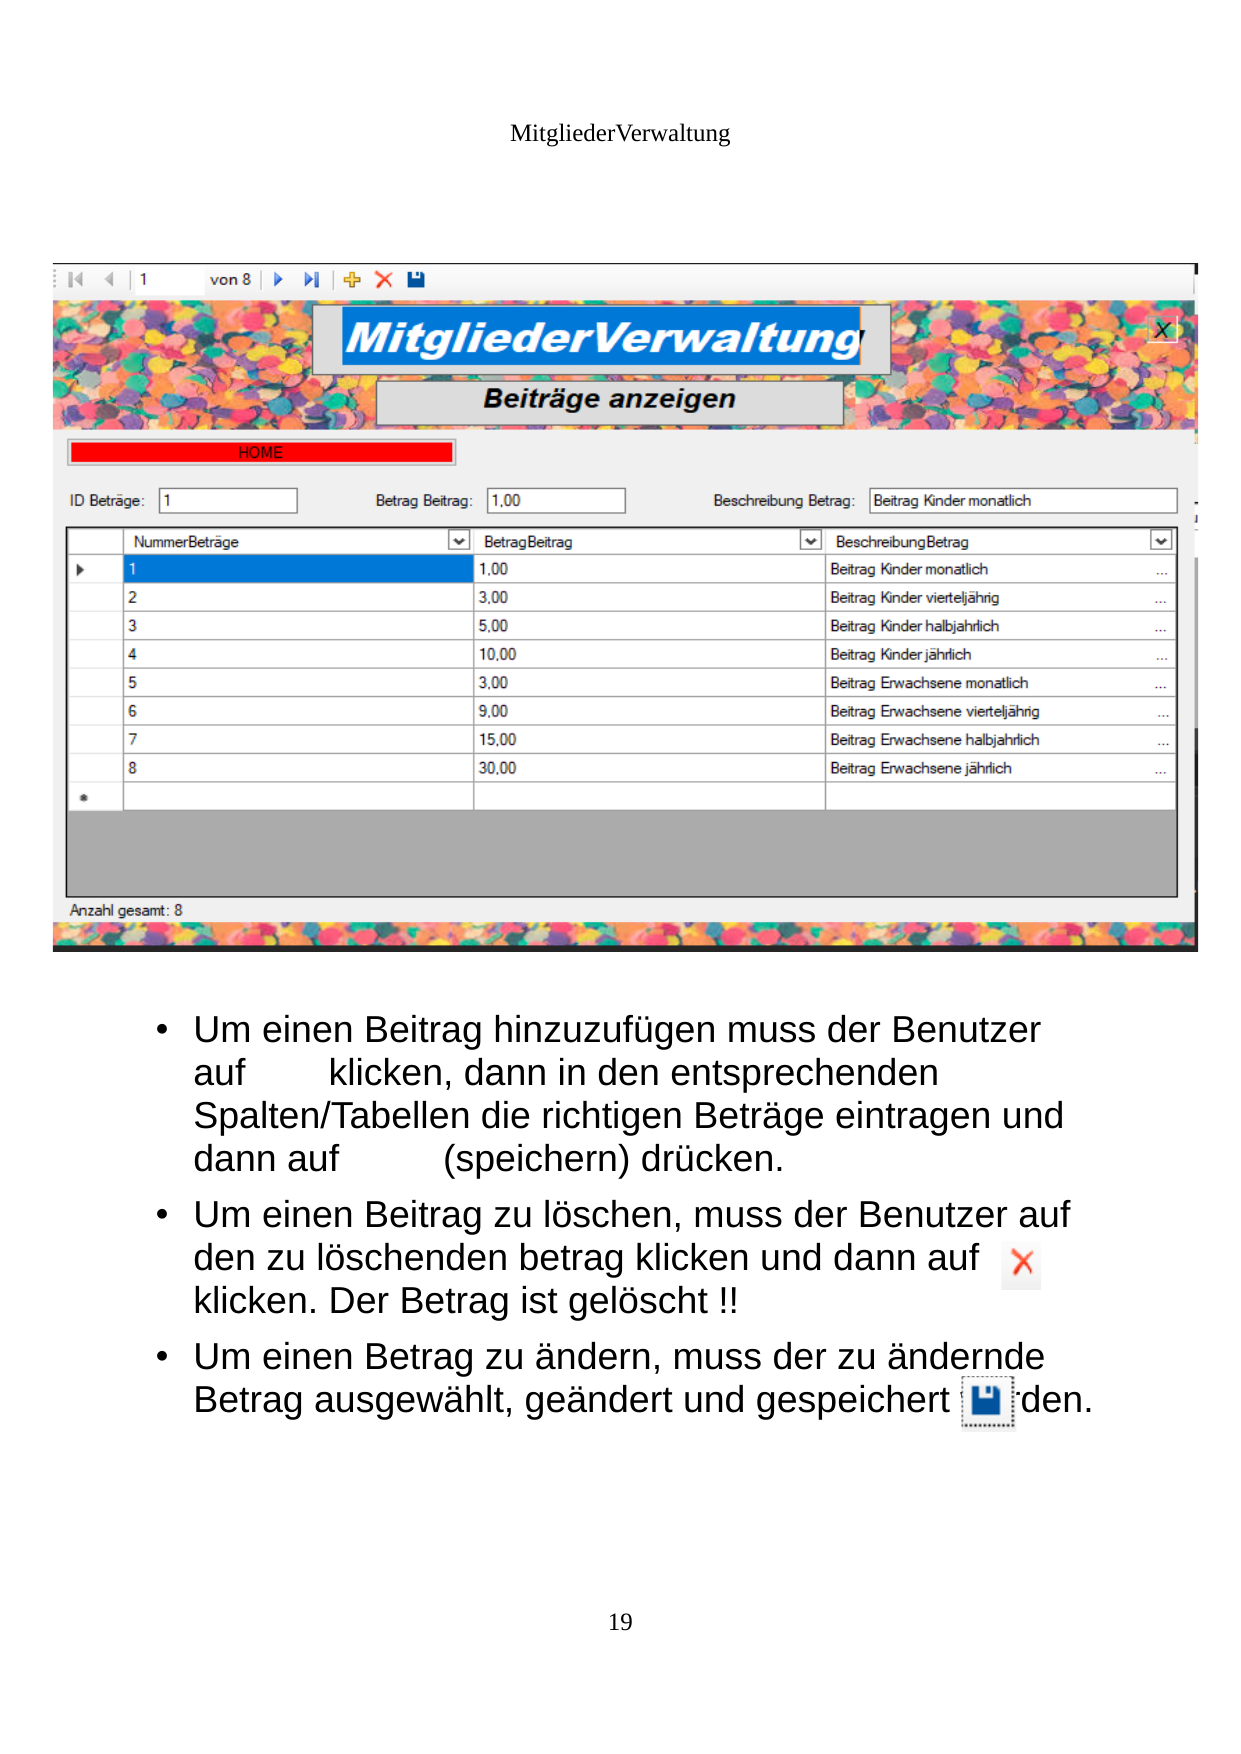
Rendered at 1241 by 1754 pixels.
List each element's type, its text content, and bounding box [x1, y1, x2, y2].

picture [961, 1376, 1017, 1432]
list Um einen Betrag zu ändern, muss der zu ändernde Betrag ausgewählt, geändert und gespeichert werden. [156, 1334, 1122, 1420]
picture [52, 263, 1199, 952]
list Um einen Beitrag hinzuzufügen muss der Benutzer auf klicken, dann in den entsprechenden Spalten/Tabellen die richtigen Beträge eintragen und dann auf (speichern) drücken. [156, 1007, 1122, 1179]
list Um einen Beitrag zu löschen, muss der Benutzer auf den zu löschenden betrag klicken und dann auf klicken. Der Betrag ist gelöscht !! [156, 1192, 1122, 1322]
picture [1001, 1241, 1042, 1290]
